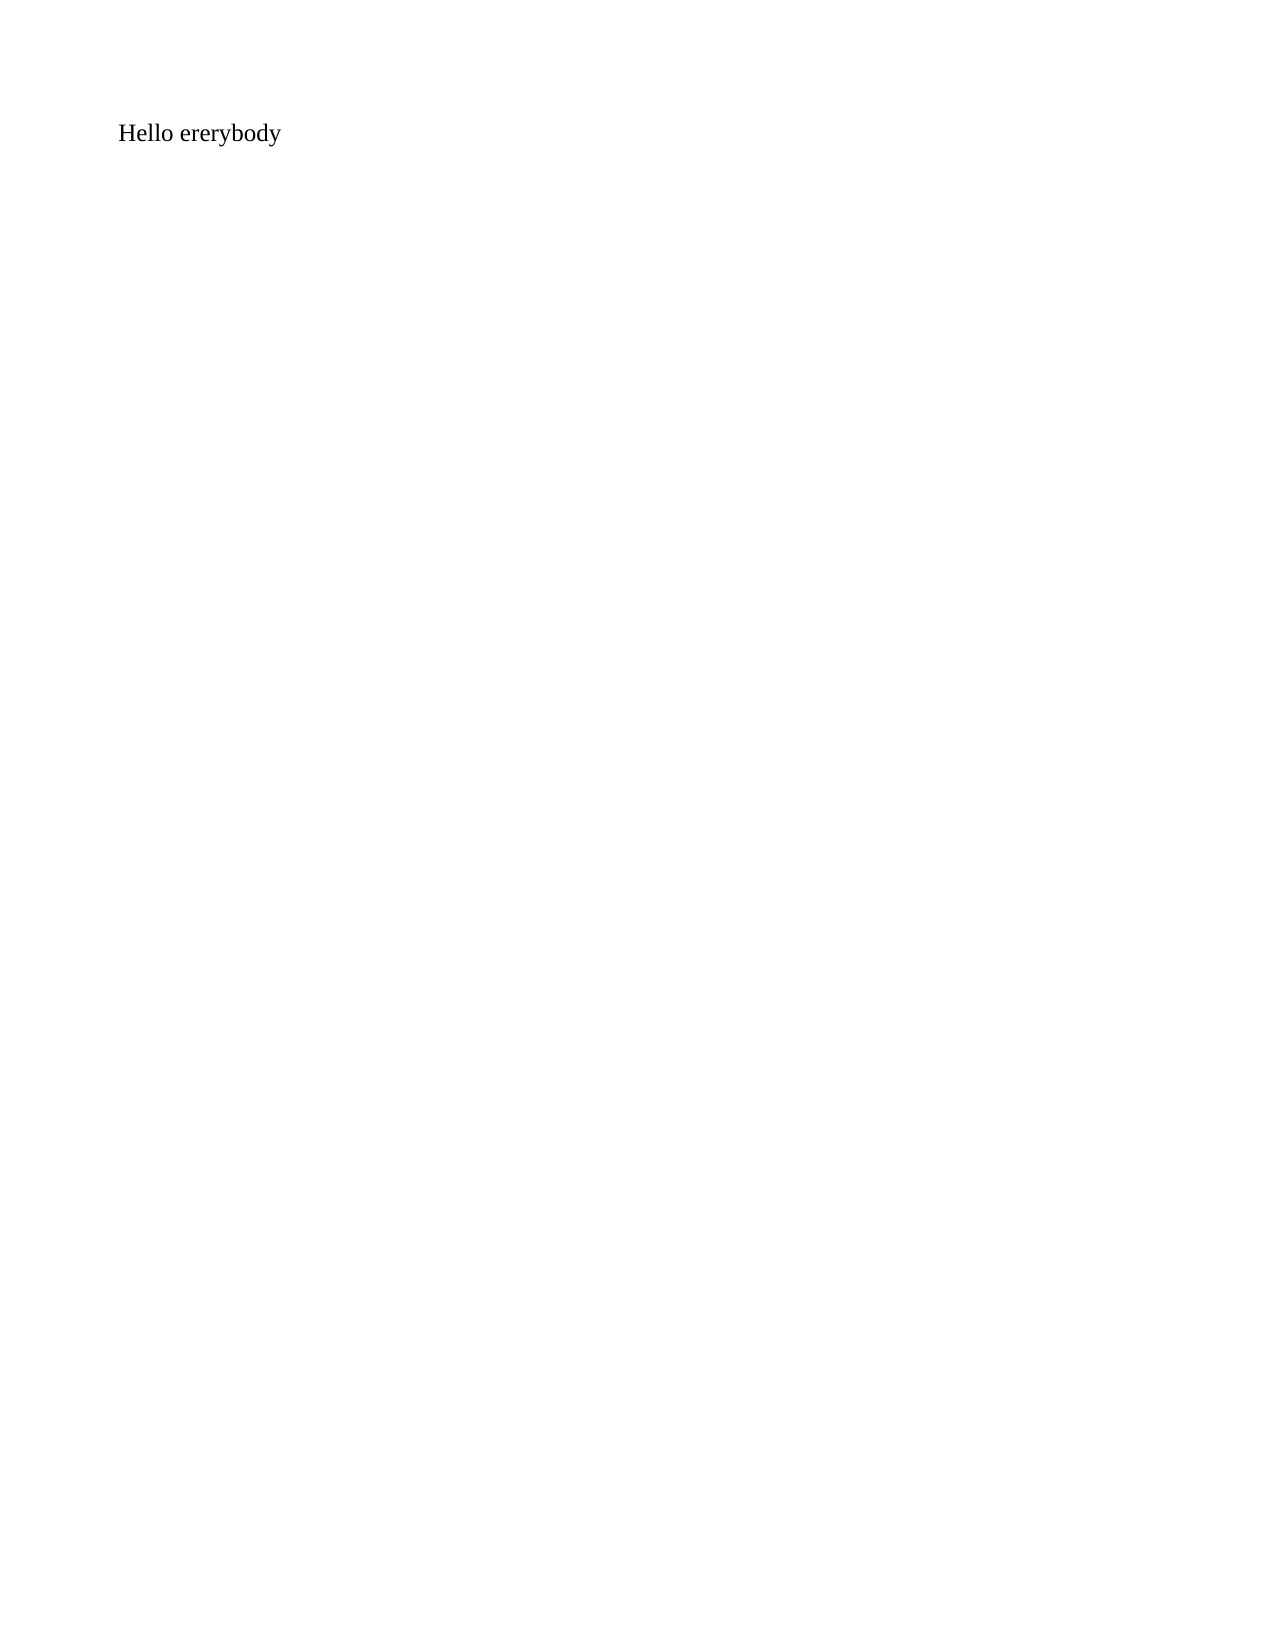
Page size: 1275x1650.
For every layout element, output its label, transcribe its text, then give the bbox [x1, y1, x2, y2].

text Hello ererybody [118, 118, 1157, 147]
